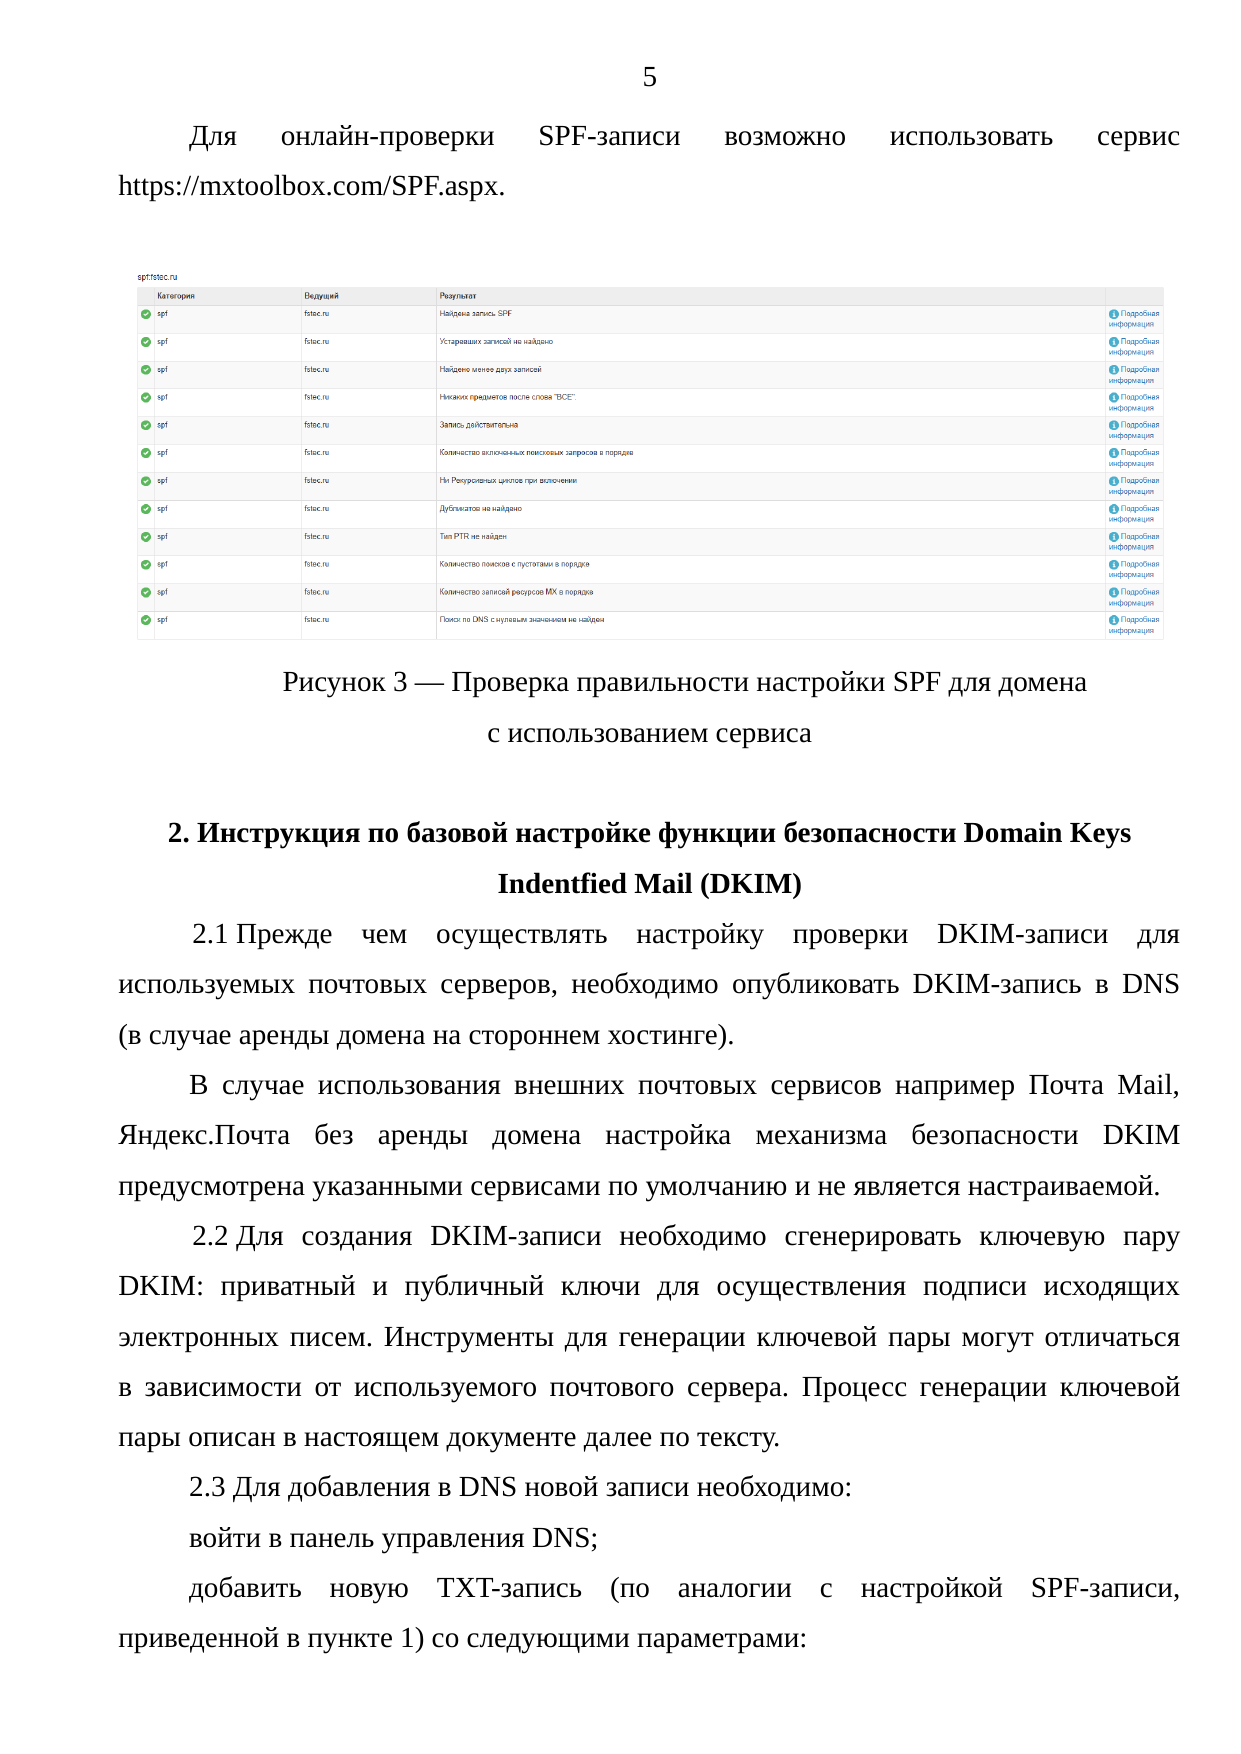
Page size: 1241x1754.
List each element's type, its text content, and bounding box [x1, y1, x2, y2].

subtitle 2. Инструкция по базовой настройке функции безопасности Domain Keys Indentfied Mail (DKIM) [118, 816, 1181, 899]
text 2.3 Для добавления в DNS новой записи необходимо: [118, 1469, 1181, 1503]
text войти в панель управления DNS; [118, 1520, 1181, 1553]
text Для онлайн-проверки SPF-записи возможно использовать сервис https://mxtoolbox.com/SPF.aspx. [118, 118, 1181, 202]
text В случае использования внешних почтовых сервисов например Почта Mail, Яндекс.Почта без аренды домена настройка механизма безопасности DKIM предусмотрена указанными сервисами по умолчанию и не является настраиваемой. [118, 1067, 1181, 1201]
text добавить новую TXT-запись (по аналогии с настройкой SPF-записи, приведенной в пункте 1) со следующими параметрами: [118, 1570, 1181, 1654]
text 2.1 Прежде чем осуществлять настройку проверки DKIM-записи для используемых почтовых серверов, необходимо опубликовать DKIM-запись в DNS (в случае аренды домена на стороннем хостинге). [118, 916, 1181, 1050]
text Рисунок 3 — Проверка правильности настройки SPF для домена с использованием сервиса [118, 664, 1181, 748]
text 2.2 Для создания DKIM-записи необходимо сгенерировать ключевую пару DKIM: приватный и публичный ключи для осуществления подписи исходящих электронных писем. Инструменты для генерации ключевой пары могут отличаться в зависимости от используемого почтового сервера. Процесс генерации ключевой пары описан в настоящем документе далее по тексту. [118, 1218, 1181, 1453]
